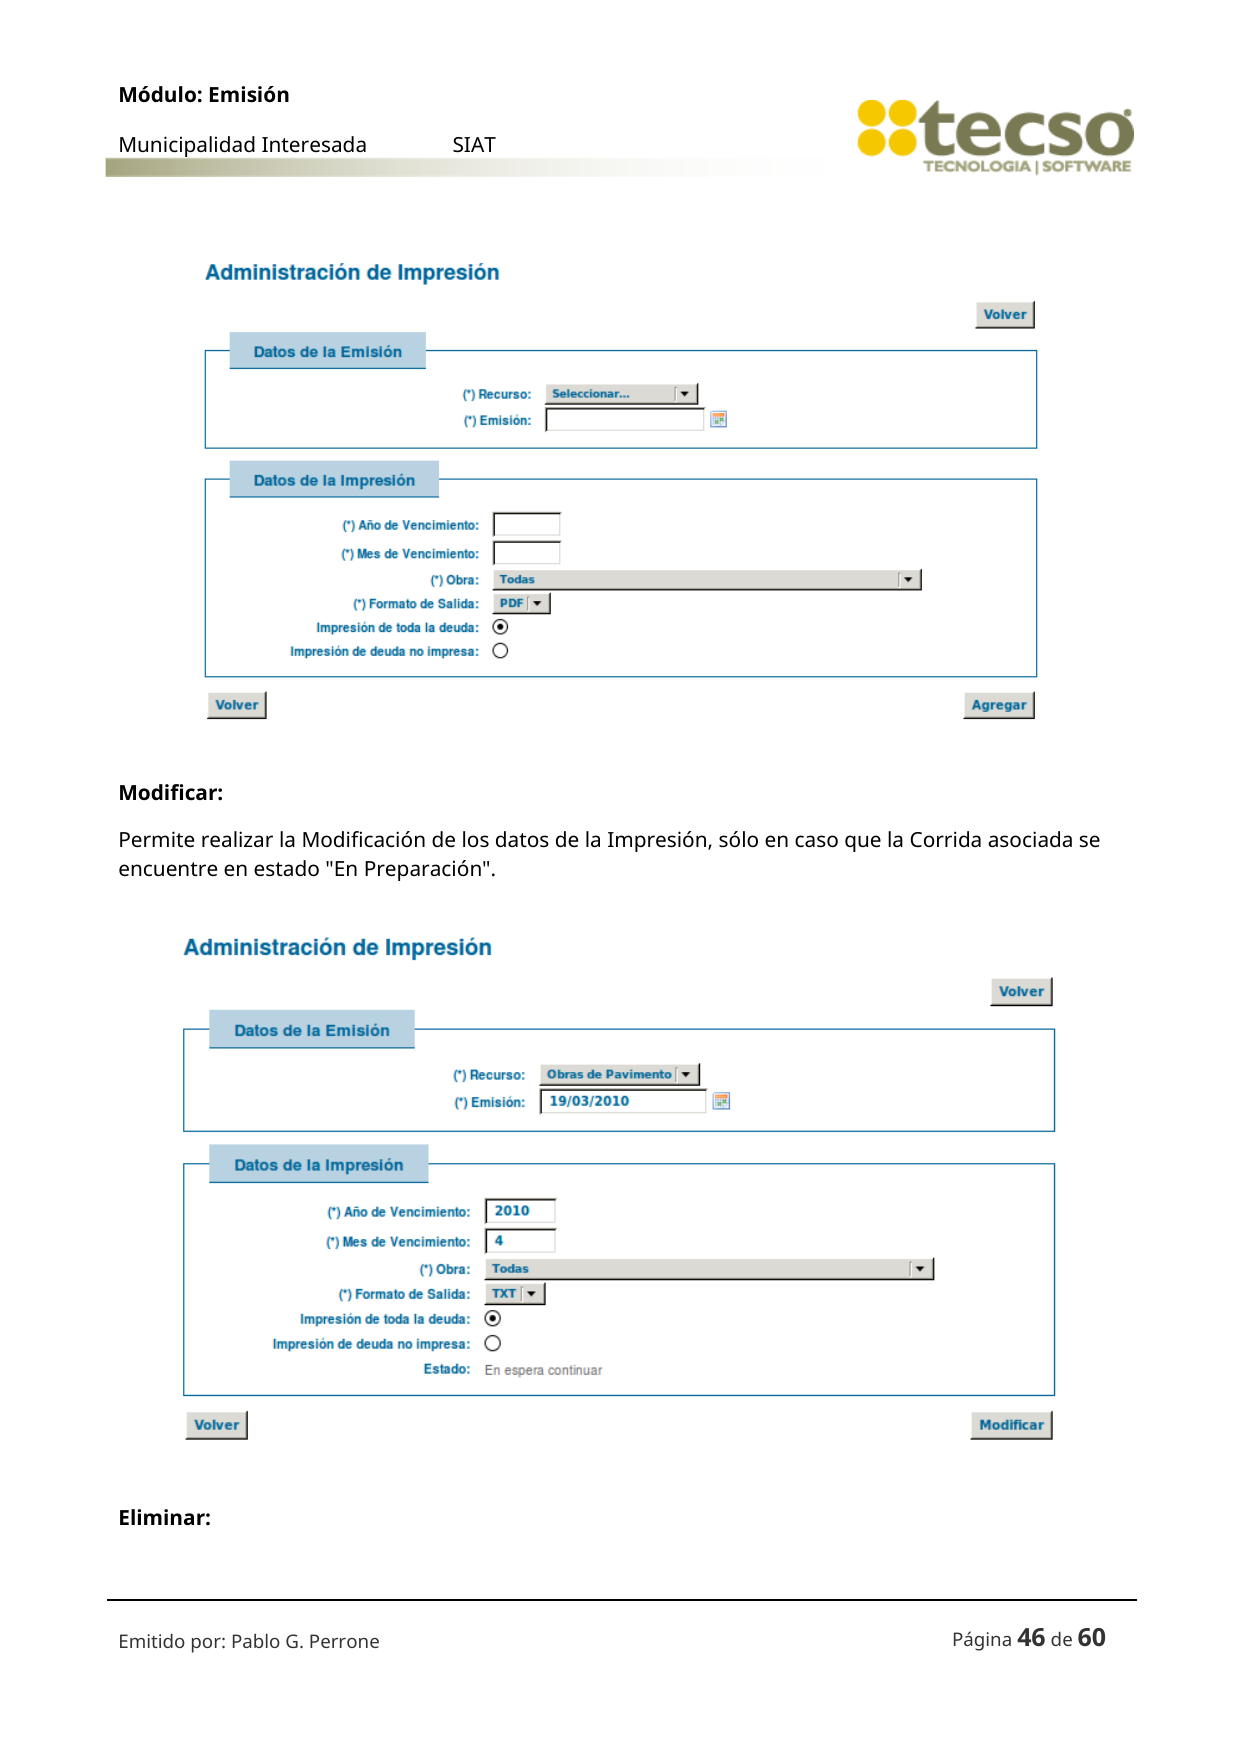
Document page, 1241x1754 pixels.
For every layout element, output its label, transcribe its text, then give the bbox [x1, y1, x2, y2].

text Eliminar: [118, 1503, 1122, 1531]
picture [105, 100, 1134, 177]
picture [172, 929, 1068, 1456]
picture [187, 257, 1054, 731]
text Permite realizar la Modificación de los datos de la Impresión, sólo en caso que la Corrida asociada se encuentre en estado "En Preparación". [118, 825, 1122, 882]
text Modificar: [118, 778, 1122, 807]
